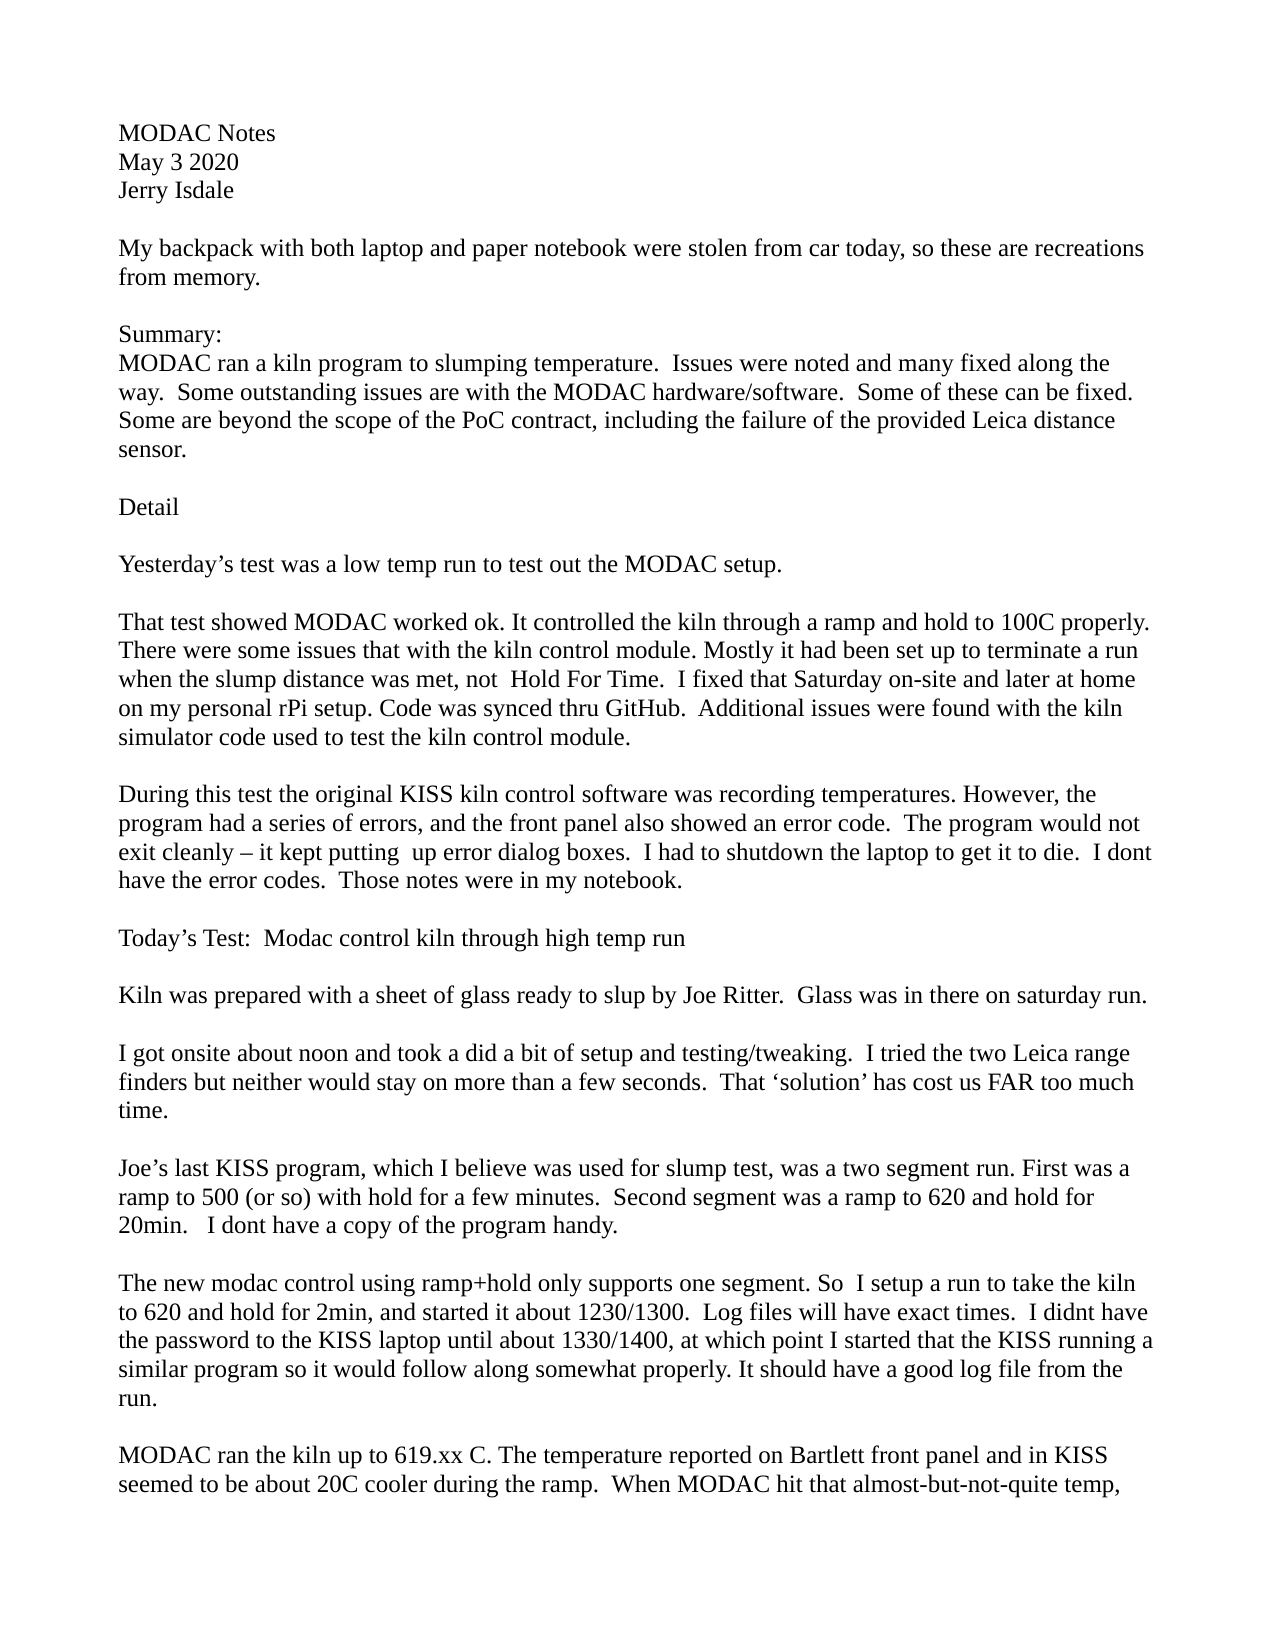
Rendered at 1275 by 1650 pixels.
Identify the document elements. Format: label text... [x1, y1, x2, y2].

text During this test the original KISS kiln control software was recording temperatures. However, the program had a series of errors, and the front panel also showed an error code. The program would not exit cleanly – it kept putting up error dialog boxes. I had to shutdown the laptop to get it to die. I dont have the error codes. Those notes were in my notebook. [118, 779, 1157, 894]
text Jerry Isdale [118, 176, 1157, 204]
text Kiln was prepared with a sheet of glass ready to slup by Joe Ritter. Glass was in there on saturday run. [118, 981, 1157, 1009]
text Summary: [118, 319, 1157, 348]
text MODAC Notes [118, 118, 1157, 147]
text That test showed MODAC worked ok. It controlled the kiln through a ramp and hold to 100C properly. There were some issues that with the kiln control module. Mostly it had been set up to terminate a run when the slump distance was met, not Hold For Time. I fixed that Saturday on-site and later at home on my personal rPi setup. Code was synced thru GitHub. Additional issues were found with the kiln simulator code used to test the kiln control module. [118, 607, 1157, 751]
text My backpack with both laptop and paper notebook were stolen from car today, so these are recreations from memory. [118, 233, 1157, 291]
text Detail [118, 492, 1157, 521]
text MODAC ran the kiln up to 619.xx C. The temperature reported on Bartlett front panel and in KISS seemed to be about 20C cooler during the ramp. When MODAC hit that almost-but-not-quite temp, [118, 1441, 1157, 1498]
text May 3 2020 [118, 147, 1157, 176]
text Today’s Test: Modac control kiln through high temp run [118, 923, 1157, 952]
text MODAC ran a kiln program to slumping temperature. Issues were noted and many fixed along the way. Some outstanding issues are with the MODAC hardware/software. Some of these can be fixed. Some are beyond the scope of the PoC contract, including the failure of the provided Leica distance sensor. [118, 348, 1157, 463]
text Joe’s last KISS program, which I believe was used for slump test, was a two segment run. First was a ramp to 500 (or so) with hold for a few minutes. Second segment was a ramp to 620 and hold for 20min. I dont have a copy of the program handy. [118, 1153, 1157, 1239]
text I got onsite about noon and took a did a bit of setup and testing/tweaking. I tried the two Leica range finders but neither would stay on more than a few seconds. That ‘solution’ has cost us FAR too much time. [118, 1038, 1157, 1124]
text The new modac control using ramp+hold only supports one segment. So I setup a run to take the kiln to 620 and hold for 2min, and started it about 1230/1300. Log files will have exact times. I didnt have the password to the KISS laptop until about 1330/1400, at which point I started that the KISS running a similar program so it would follow along somewhat properly. It should have a good log file from the run. [118, 1268, 1157, 1412]
text Yesterday’s test was a low temp run to test out the MODAC setup. [118, 549, 1157, 578]
